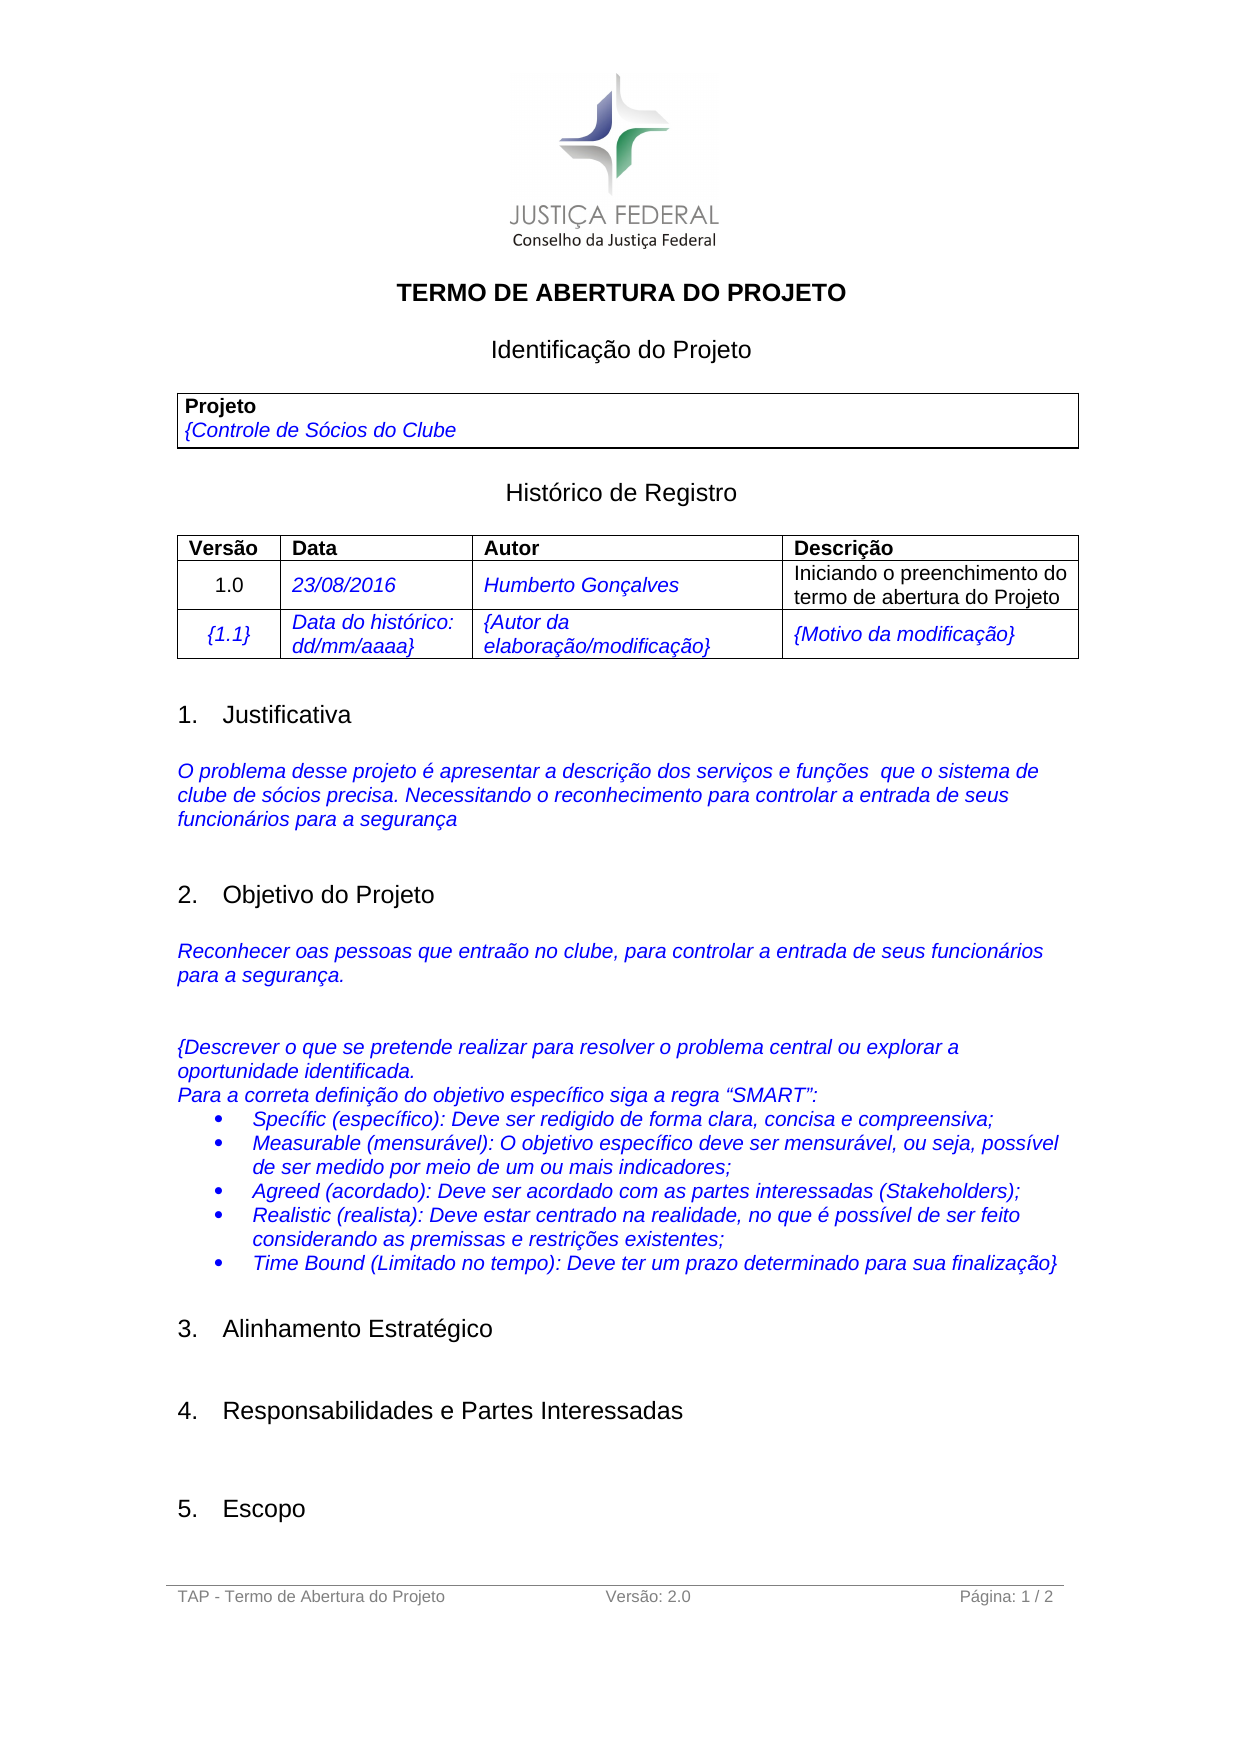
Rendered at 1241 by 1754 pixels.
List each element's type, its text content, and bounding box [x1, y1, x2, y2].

table_cell Data do histórico: dd/mm/aaaa} [281, 610, 472, 658]
table_cell {Autor da elaboração/modificação} [473, 610, 782, 658]
table_header Descrição [783, 536, 1078, 560]
list Time Bound (Limitado no tempo): Deve ter um prazo determinado para sua finalização} [215, 1251, 1063, 1275]
list Specífic (específico): Deve ser redigido de forma clara, concisa e compreensiva; [215, 1107, 1063, 1131]
table_header Autor [473, 536, 782, 560]
subtitle Justificativa [177, 700, 1065, 729]
table_cell Iniciando o preenchimento do termo de abertura do Projeto [783, 561, 1078, 609]
text Histórico de Registro [177, 478, 1065, 506]
table_cell {Motivo da modificação} [783, 610, 1078, 658]
text Identificação do Projeto [177, 335, 1065, 364]
subtitle Objetivo do Projeto [177, 880, 1065, 909]
text O problema desse projeto é apresentar a descrição dos serviços e funções que o sistema de clube de sócios precisa. Necessitando o reconhecimento para controlar a entrada de seus funcionários para a segurança [177, 759, 1063, 831]
text {Descrever o que se pretende realizar para resolver o problema central ou explorar a oportunidade identificada. [177, 1035, 1063, 1083]
list Agreed (acordado): Deve ser acordado com as partes interessadas (Stakeholders); [215, 1179, 1063, 1203]
table_cell 1.0 [178, 561, 280, 609]
table_cell {1.1} [178, 610, 280, 658]
table_cell 23/08/2016 [281, 561, 472, 609]
table_header Data [281, 536, 472, 560]
table_cell Humberto Gonçalves [473, 561, 782, 609]
subtitle Responsabilidades e Partes Interessadas [177, 1396, 1065, 1425]
list Measurable (mensurável): O objetivo específico deve ser mensurável, ou seja, possível de ser medido por meio de um ou mais indicadores; [215, 1131, 1063, 1179]
table_header Versão [178, 536, 280, 560]
list Realistic (realista): Deve estar centrado na realidade, no que é possível de ser feito considerando as premissas e restrições existentes; [215, 1203, 1063, 1251]
text TERMO DE ABERTURA DO PROJETO [177, 278, 1065, 306]
subtitle Escopo [177, 1494, 1065, 1523]
text Para a correta definição do objetivo específico siga a regra “SMART”: [177, 1083, 1063, 1107]
picture [509, 73, 719, 249]
table_header Projeto {Controle de Sócios do Clube [178, 394, 1078, 447]
text Reconhecer oas pessoas que entraão no clube, para controlar a entrada de seus funcionários para a segurança. [177, 939, 1063, 987]
subtitle Alinhamento Estratégico [177, 1314, 1065, 1343]
